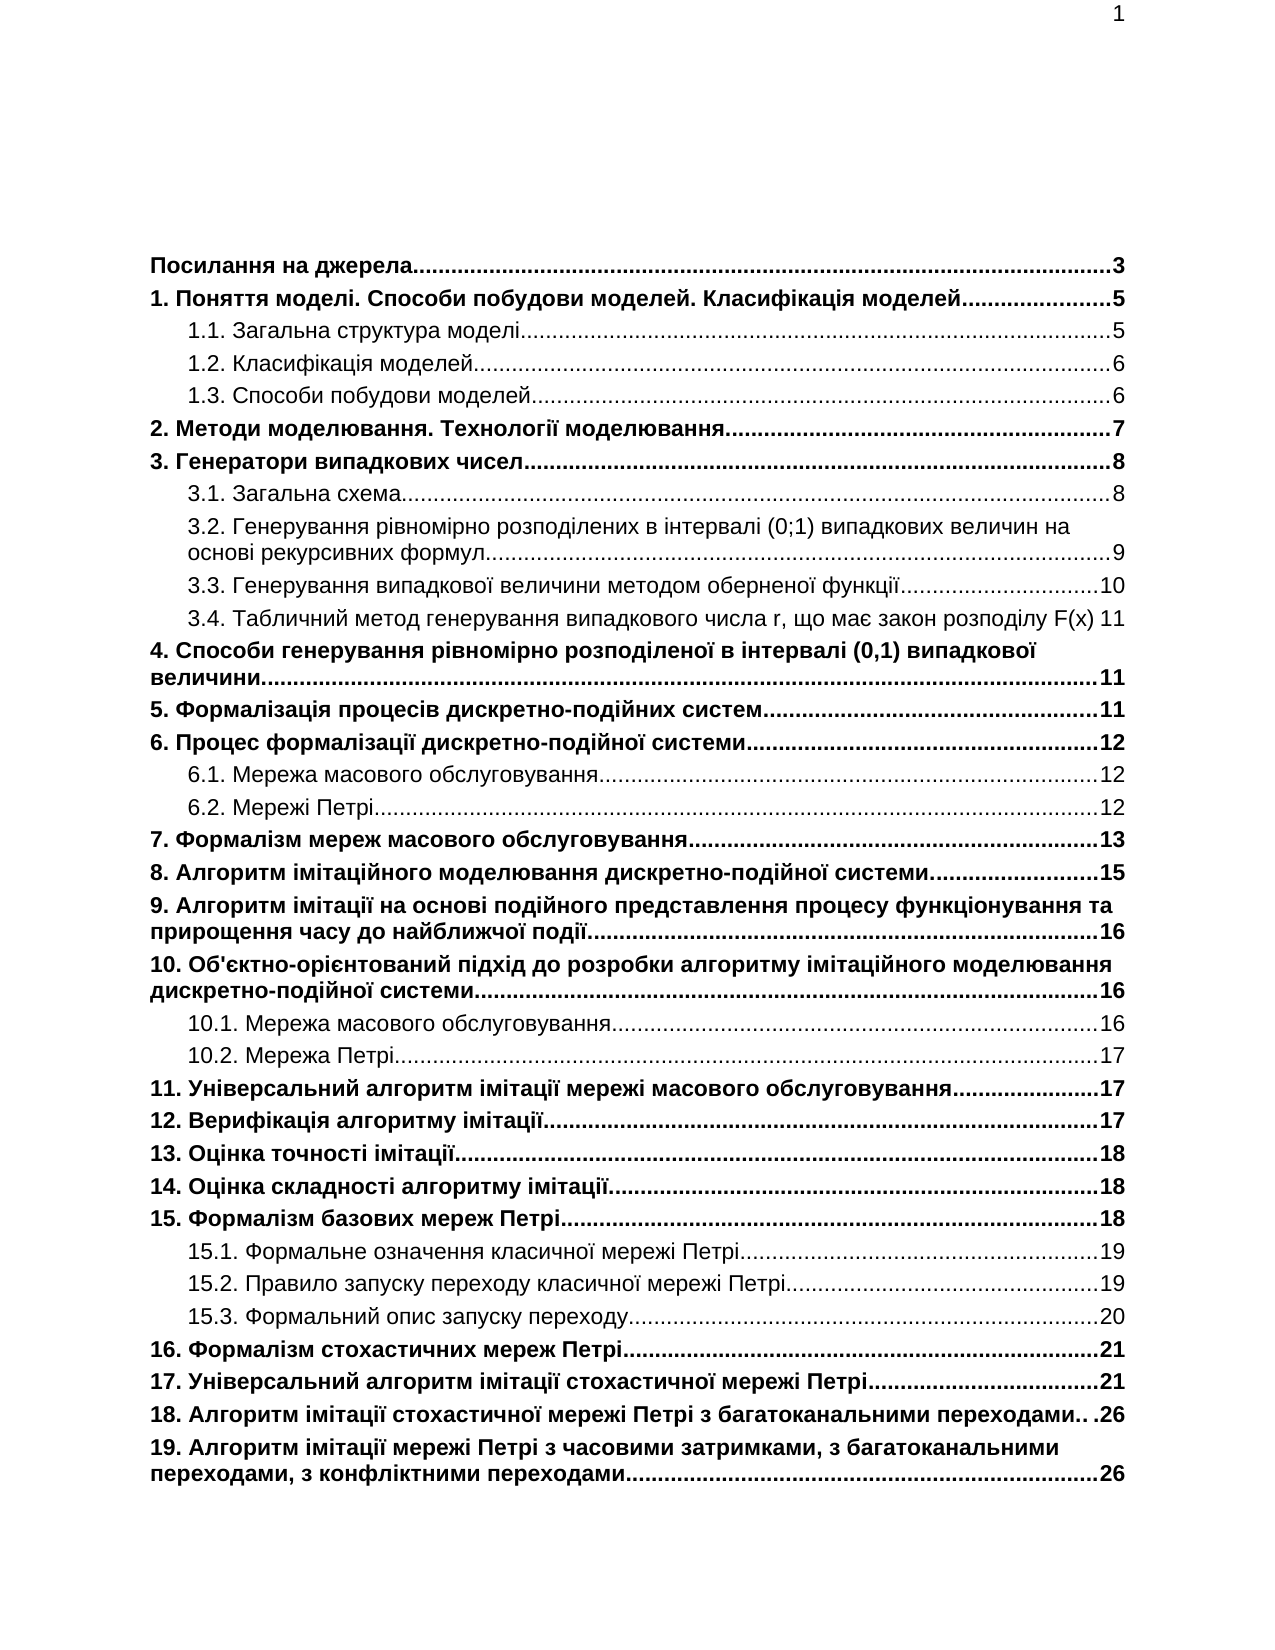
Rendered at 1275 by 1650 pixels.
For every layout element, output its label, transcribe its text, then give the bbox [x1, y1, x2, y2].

text 9. Алгоритм імітації на основі подійного представлення процесу функціонування та прирощення часу до найближчої події. 16 [150, 892, 1125, 944]
text Посилання на джерела 3 [150, 252, 1125, 278]
text 4. Способи генерування рівномірно розподіленої в інтервалі (0,1) випадкової величини. 11 [150, 637, 1125, 690]
text 3. Генератори випадкових чисел 8 [150, 448, 1125, 474]
text 19. Алгоритм імітації мережі Петрі з часовими затримками, з багатоканальними переходами, з конфліктними переходами 26 [150, 1433, 1125, 1486]
text 15.3. Формальний опис запуску переходу 20 [187, 1303, 1125, 1329]
text 10. Об'єктно-орієнтований підхід до розробки алгоритму імітаційного моделювання дискретно-подійної системи. 16 [150, 951, 1125, 1003]
text 3.3. Генерування випадкової величини методом оберненої функції 10 [187, 572, 1125, 598]
text 1.2. Класифікація моделей 6 [187, 350, 1125, 376]
text 15.2. Правило запуску переходу класичної мережі Петрі 19 [187, 1270, 1125, 1297]
text 15. Формалізм базових мереж Петрі 18 [150, 1205, 1125, 1232]
text 1.1. Загальна структура моделі 5 [187, 317, 1125, 344]
text 1.3. Способи побудови моделей 6 [187, 382, 1125, 409]
text 17. Універсальний алгоритм імітації стохастичної мережі Петрі 21 [150, 1368, 1125, 1394]
text 7. Формалізм мереж масового обслуговування 13 [150, 826, 1125, 853]
text 5. Формалізація процесів дискретно-подійних систем 11 [150, 696, 1125, 722]
text 13. Оцінка точності імітації 18 [150, 1140, 1125, 1166]
text 18. Алгоритм імітації стохастичної мережі Петрі з багатоканальними переходами. 26 [150, 1401, 1125, 1427]
text 6. Процес формалізації дискретно-подійної системи 12 [150, 729, 1125, 755]
text 10.2. Мережа Петрі 17 [187, 1042, 1125, 1068]
text 3.2. Генерування рівномірно розподілених в інтервалі (0;1) випадкових величин на основі рекурсивних формул 9 [187, 513, 1125, 566]
text 16. Формалізм стохастичних мереж Петрі 21 [150, 1336, 1125, 1362]
text 10.1. Мережа масового обслуговування 16 [187, 1009, 1125, 1036]
text 8. Алгоритм імітаційного моделювання дискретно-подійної системи. 15 [150, 859, 1125, 885]
text 3.1. Загальна схема 8 [187, 480, 1125, 507]
text 6.2. Мережі Петрі 12 [187, 794, 1125, 820]
text 14. Оцінка складності алгоритму імітації. 18 [150, 1173, 1125, 1199]
text 12. Верифікація алгоритму імітації 17 [150, 1107, 1125, 1134]
text 11. Універсальний алгоритм імітації мережі масового обслуговування 17 [150, 1075, 1125, 1101]
text 1. Поняття моделі. Способи побудови моделей. Класифікація моделей 5 [150, 285, 1125, 311]
text 6.1. Мережа масового обслуговування 12 [187, 761, 1125, 788]
text 3.4. Табличний метод генерування випадкового числа r, що має закон розподілу F(x) 11 [187, 604, 1125, 631]
text 15.1. Формальне означення класичної мережі Петрі 19 [187, 1238, 1125, 1264]
text 2. Методи моделювання. Технології моделювання. 7 [150, 415, 1125, 441]
